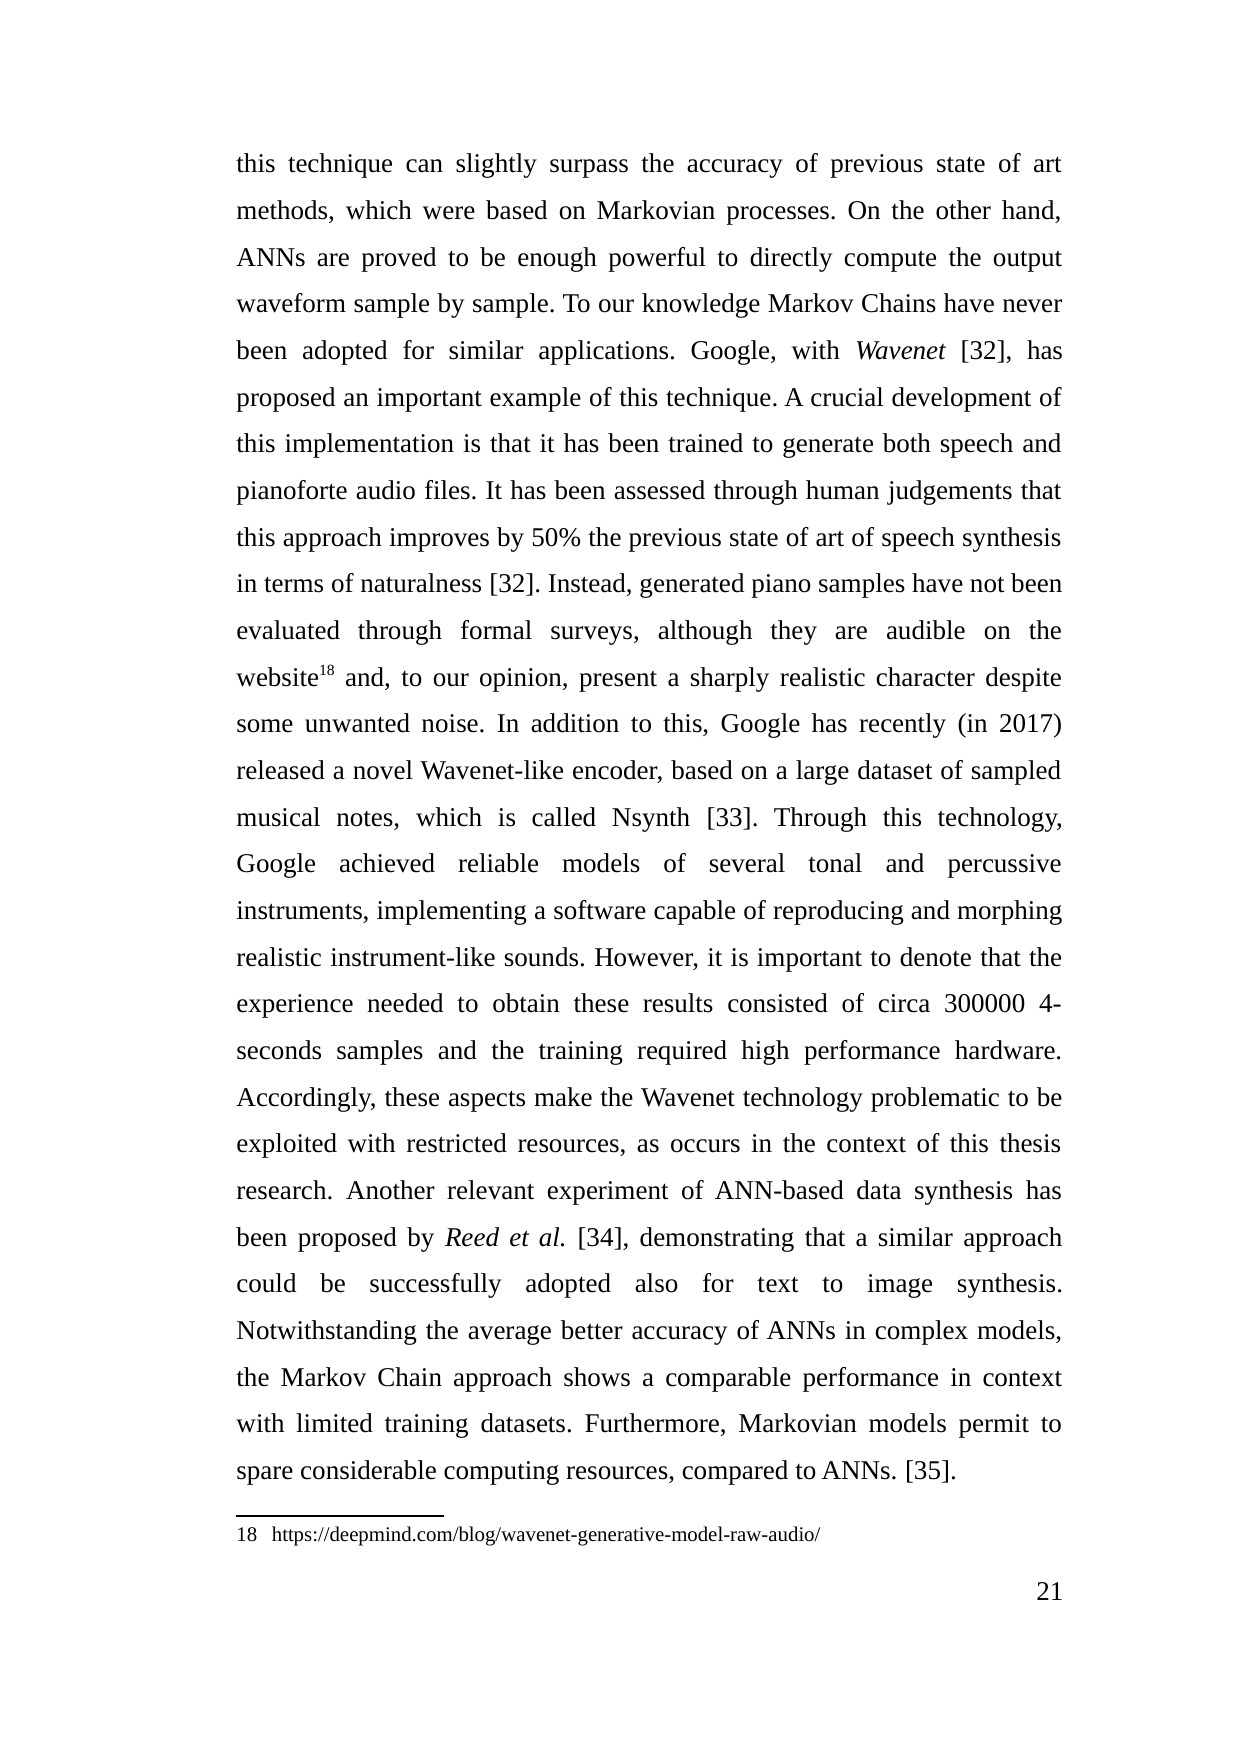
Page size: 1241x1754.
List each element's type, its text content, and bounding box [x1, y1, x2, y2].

text https://deepmind.com/blog/wavenet-generative-model-raw-audio/ [236, 1522, 1063, 1546]
text this technique can slightly surpass the accuracy of previous state of art methods, which were based on Markovian processes. On the other hand, ANNs are proved to be enough powerful to directly compute the output waveform sample by sample. To our knowledge Markov Chains have never been adopted for similar applications. Google, with Wavenet [32], has proposed an important example of this technique. A crucial development of this implementation is that it has been trained to generate both speech and pianoforte audio files. It has been assessed through human judgements that this approach improves by 50% the previous state of art of speech synthesis in terms of naturalness [32]. Instead, generated piano samples have not been evaluated through formal surveys, although they are audible on the website and, to our opinion, present a sharply realistic character despite some unwanted noise. In addition to this, Google has recently (in 2017) released a novel Wavenet-like encoder, based on a large dataset of sampled musical notes, which is called Nsynth [33]. Through this technology, Google achieved reliable models of several tonal and percussive instruments, implementing a software capable of reproducing and morphing realistic instrument-like sounds. However, it is important to denote that the experience needed to obtain these results consisted of circa 300000 4-seconds samples and the training required high performance hardware. Accordingly, these aspects make the Wavenet technology problematic to be exploited with restricted resources, as occurs in the context of this thesis research. Another relevant experiment of ANN-based data synthesis has been proposed by Reed et al. [34], demonstrating that a similar approach could be successfully adopted also for text to image synthesis. Notwithstanding the average better accuracy of ANNs in complex models, the Markov Chain approach shows a comparable performance in context with limited training datasets. Furthermore, Markovian models permit to spare considerable computing resources, compared to ANNs. [35]. [236, 148, 1063, 1485]
